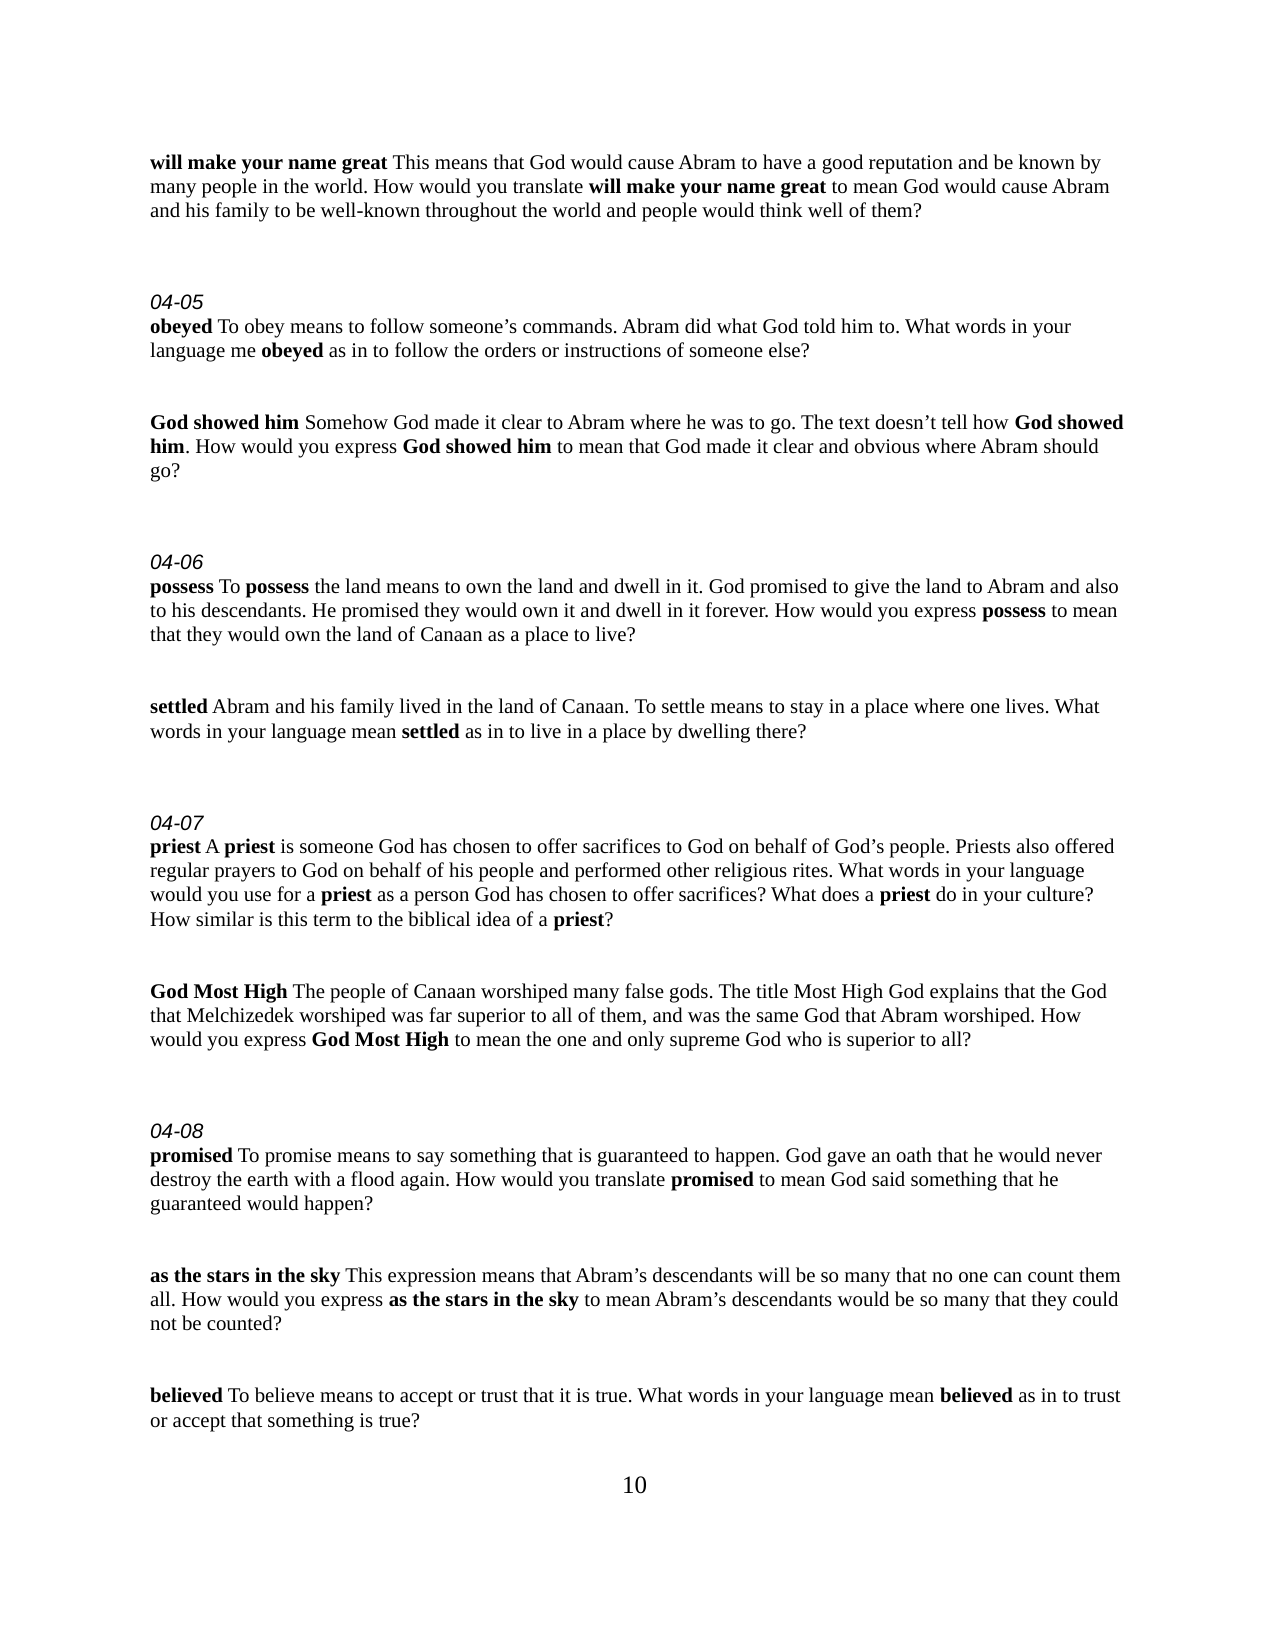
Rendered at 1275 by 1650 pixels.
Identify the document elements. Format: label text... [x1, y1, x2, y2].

text God showed him Somehow God made it clear to Abram where he was to go. The text doesn’t tell how God showed him. How would you express God showed him to mean that God made it clear and obvious where Abram should go? [150, 410, 1125, 482]
text God Most High The people of Canaan worshiped many false gods. The title Most High God explains that the God that Melchizedek worshiped was far superior to all of them, and was the same God that Abram worshiped. How would you express God Most High to mean the one and only supreme God who is superior to all? [150, 979, 1125, 1051]
subtitle 04-06 [150, 550, 1125, 574]
subtitle 04-05 [150, 290, 1125, 314]
text as the stars in the sky This expression means that Abram’s descendants will be so many that no one can count them all. How would you express as the stars in the sky to mean Abram’s descendants would be so many that they could not be counted? [150, 1263, 1125, 1335]
text possess To possess the land means to own the land and dwell in it. God promised to give the land to Abram and also to his descendants. He promised they would own it and dwell in it forever. How would you express possess to mean that they would own the land of Canaan as a place to live? [150, 574, 1125, 646]
text promised To promise means to say something that is guaranteed to happen. God gave an oath that he would never destroy the earth with a flood again. How would you translate promised to mean God said something that he guaranteed would happen? [150, 1143, 1125, 1215]
text obeyed To obey means to follow someone’s commands. Abram did what God told him to. What words in your language me obeyed as in to follow the orders or instructions of someone else? [150, 314, 1125, 362]
subtitle 04-08 [150, 1119, 1125, 1143]
subtitle 04-07 [150, 810, 1125, 834]
text settled Abram and his family lived in the land of Canaan. To settle means to stay in a place where one lives. What words in your language mean settled as in to live in a place by dwelling there? [150, 694, 1125, 743]
text will make your name great This means that God would cause Abram to have a good reputation and be known by many people in the world. How would you translate will make your name great to mean God would cause Abram and his family to be well-known throughout the world and people would think well of them? [150, 150, 1125, 222]
text priest A priest is someone God has chosen to offer sacrifices to God on behalf of God’s people. Priests also offered regular prayers to God on behalf of his people and performed other religious rites. What words in your language would you use for a priest as a person God has chosen to offer sacrifices? What does a priest do in your culture? How similar is this term to the biblical idea of a priest? [150, 834, 1125, 931]
text believed To believe means to accept or trust that it is true. What words in your language mean believed as in to trust or accept that something is true? [150, 1383, 1125, 1432]
